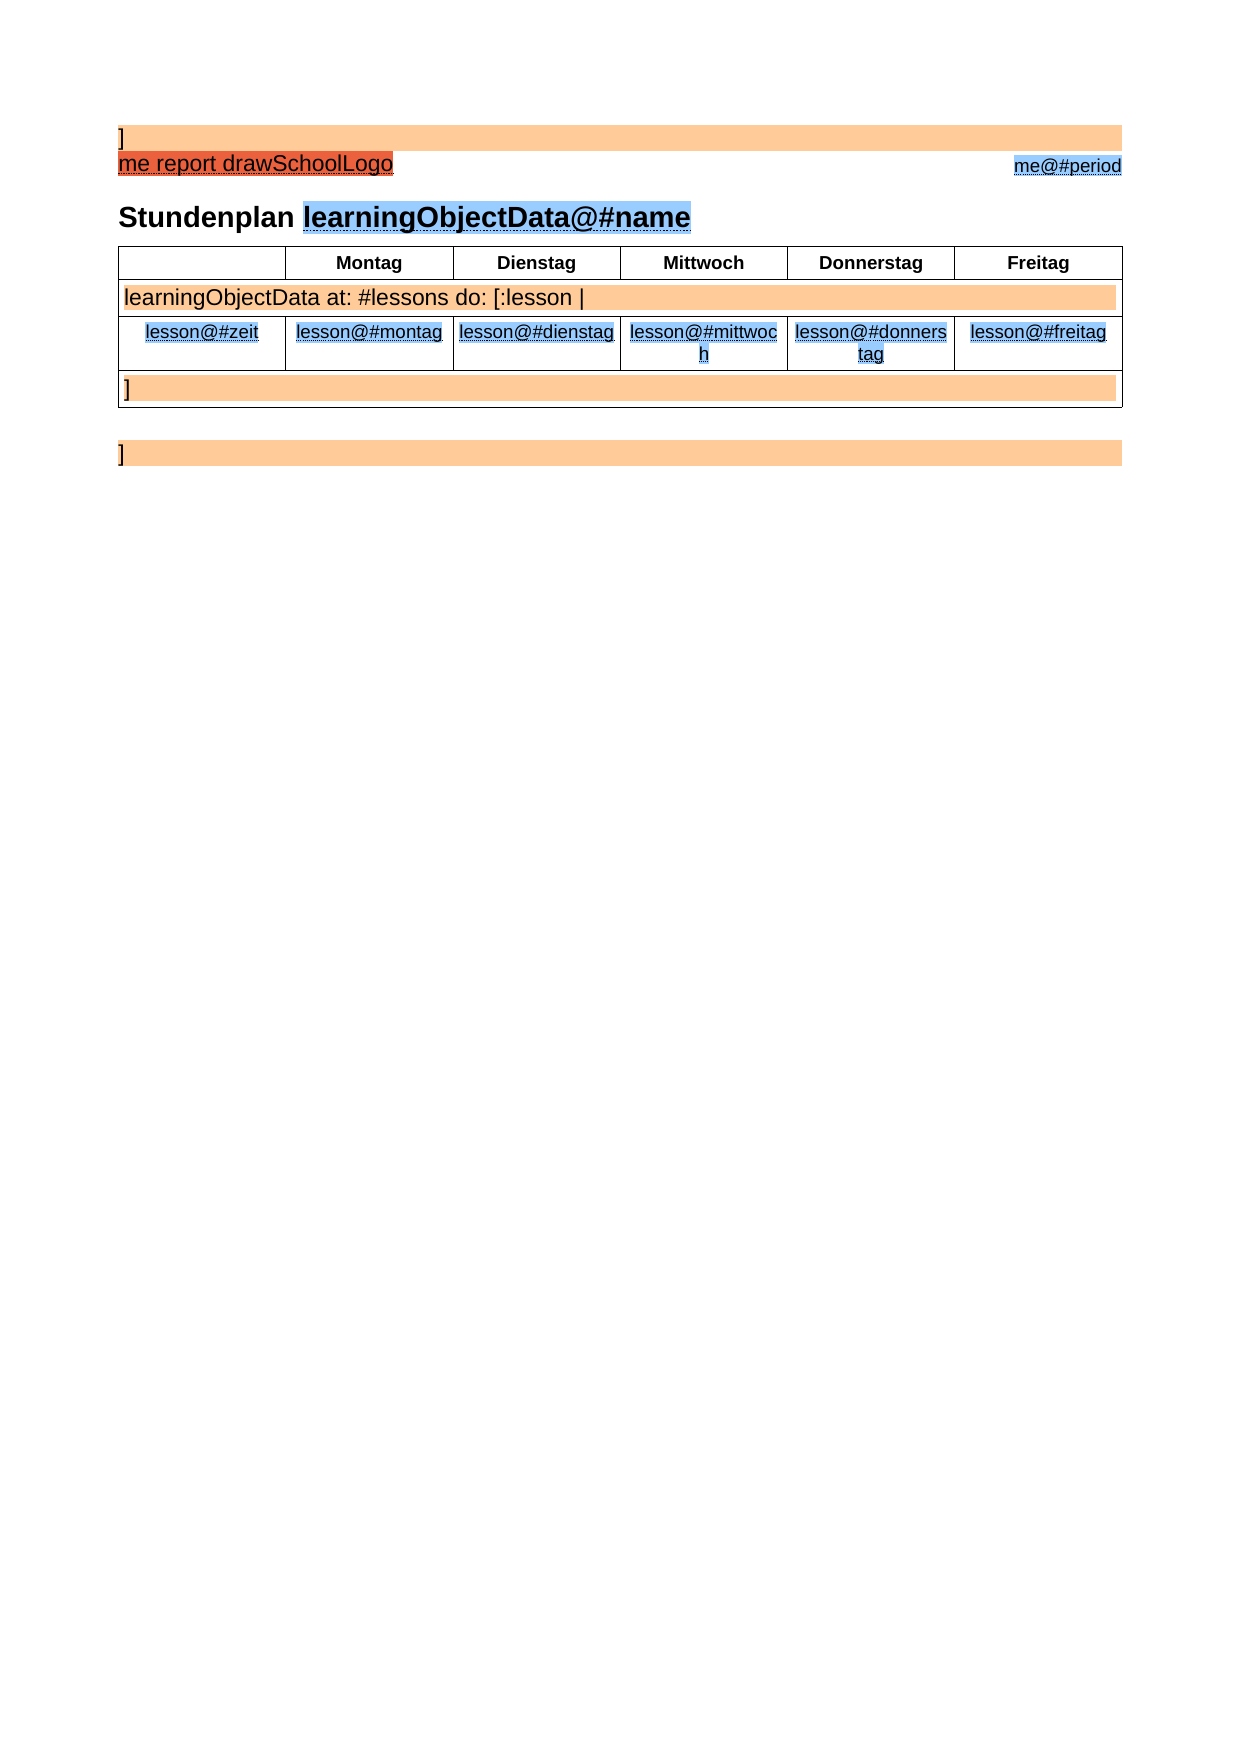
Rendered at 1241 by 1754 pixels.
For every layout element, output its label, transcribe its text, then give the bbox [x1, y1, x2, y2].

table_header Freitag [955, 247, 1122, 279]
table_header Mittwoch [621, 247, 787, 279]
table_header [119, 247, 285, 279]
subtitle Stundenplan learningObjectData@#name [118, 201, 303, 234]
table_cell lesson@#mittwoch [621, 317, 787, 369]
table_cell lesson@#dienstag [454, 317, 620, 369]
table_cell lesson@#freitag [955, 317, 1122, 369]
text ] [118, 440, 1122, 466]
table_header Montag [286, 247, 453, 279]
table_header Dienstag [454, 247, 620, 279]
subtitle Stundenplan learningObjectData@#name [691, 201, 1122, 234]
text ] [118, 125, 1122, 151]
table_cell lesson@#montag [286, 317, 453, 369]
table_header me@#period [680, 151, 1121, 176]
table_cell lesson@#donnerstag [788, 317, 954, 369]
table_cell lesson@#zeit [119, 317, 285, 369]
table_header Donnerstag [788, 247, 954, 279]
table_header me report drawSchoolLogo [393, 151, 680, 176]
table_cell ] [119, 371, 1122, 407]
table_cell learningObjectData at: #lessons do: [:lesson | [119, 280, 1122, 316]
